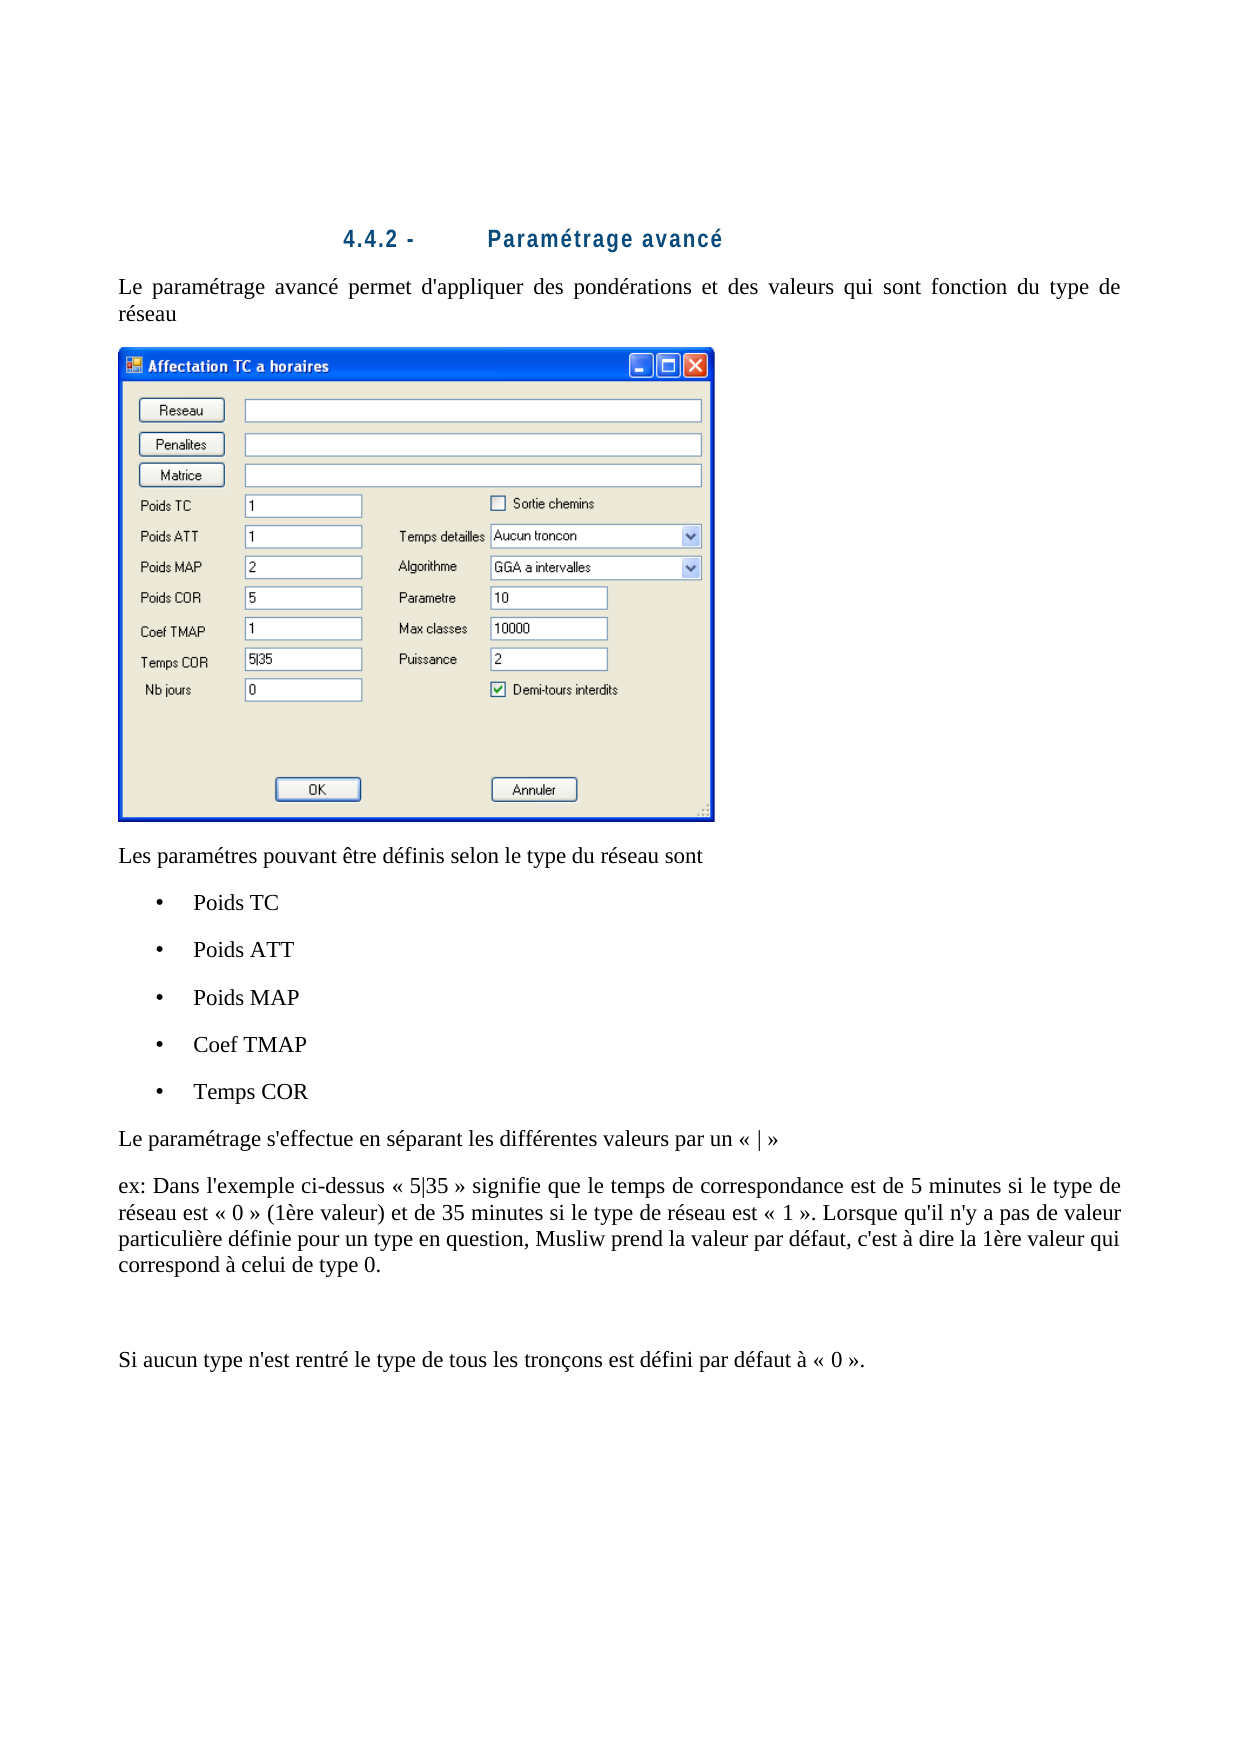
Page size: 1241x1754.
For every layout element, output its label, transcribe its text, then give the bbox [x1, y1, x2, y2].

text ex: Dans l'exemple ci-dessus « 5|35 » signifie que le temps de correspondance est de 5 minutes si le type de réseau est « 0 » (1ère valeur) et de 35 minutes si le type de réseau est « 1 ». Lorsque qu'il n'y a pas de valeur particulière définie pour un type en question, Musliw prend la valeur par défaut, c'est à dire la 1ère valeur qui correspond à celui de type 0. [118, 1172, 1122, 1278]
text Le paramétrage avancé permet d'appliquer des pondérations et des valeurs qui sont fonction du type de réseau [118, 273, 1122, 326]
list Poids ATT [156, 936, 1122, 963]
list Temps COR [156, 1078, 1122, 1104]
text Les paramétres pouvant être définis selon le type du réseau sont [118, 842, 1122, 868]
picture [118, 347, 715, 822]
list Poids TC [156, 889, 1122, 916]
list Poids MAP [156, 984, 1122, 1010]
subtitle Paramétrage avancé [193, 224, 1122, 253]
text Si aucun type n'est rentré le type de tous les tronçons est défini par défaut à « 0 ». [118, 1346, 1122, 1372]
text Le paramétrage s'effectue en séparant les différentes valeurs par un « | » [118, 1125, 1122, 1152]
list Coef TMAP [156, 1031, 1122, 1057]
